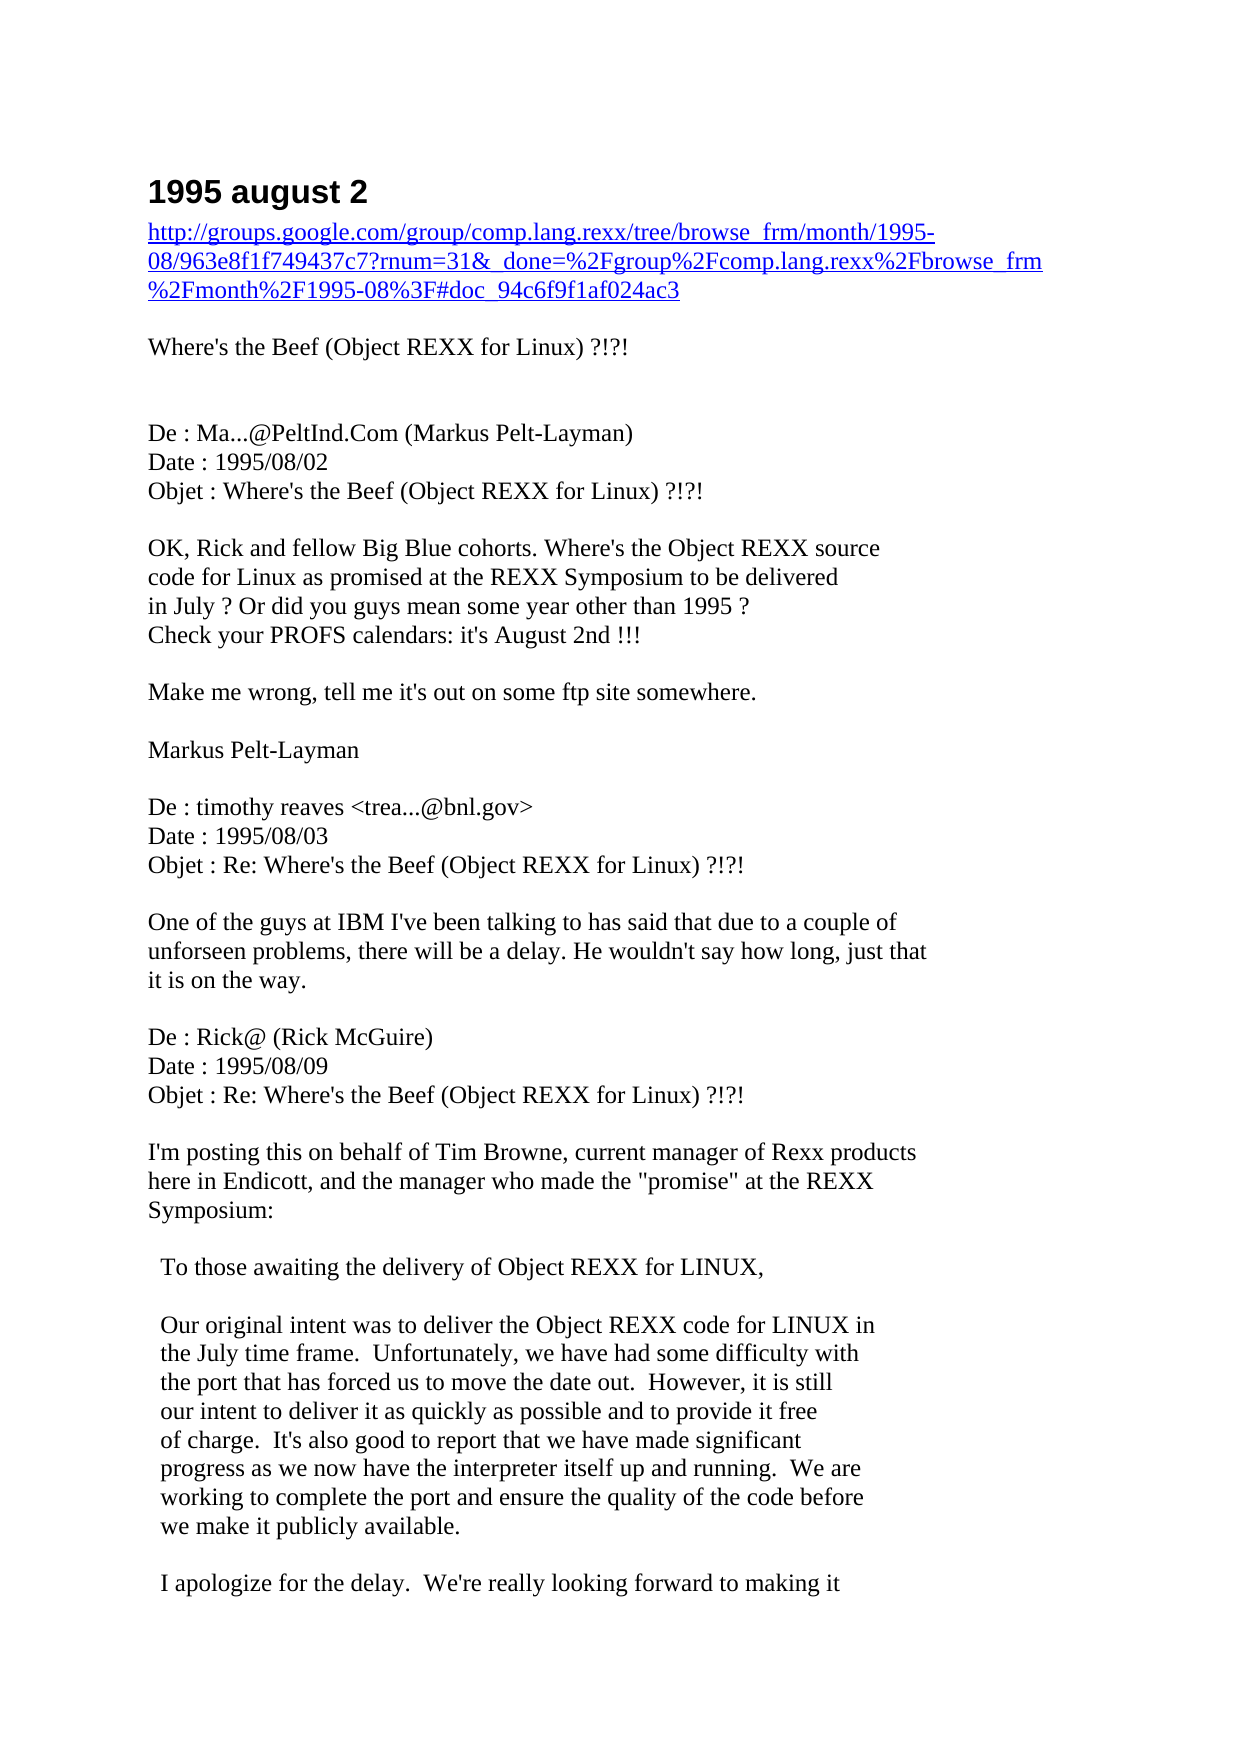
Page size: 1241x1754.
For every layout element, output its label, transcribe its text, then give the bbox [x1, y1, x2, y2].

text Make me wrong, tell me it's out on some ftp site somewhere. [148, 677, 1093, 706]
text Where's the Beef (Object REXX for Linux) ?!?! [148, 332, 1093, 361]
text http://groups.google.com/group/comp.lang.rexx/tree/browse_frm/month/1995-08/963e8f1f749437c7?rnum=31&_done=%2Fgroup%2Fcomp.lang.rexx%2Fbrowse_frm%2Fmonth%2F1995-08%3F#doc_94c6f9f1af024ac3 [148, 217, 1093, 303]
text working to complete the port and ensure the quality of the code before [148, 1482, 1093, 1511]
text De : timothy reaves <trea...@bnl.gov> [148, 792, 1093, 821]
text we make it publicly available. [148, 1511, 1093, 1540]
text of charge. It's also good to report that we have made significant [148, 1425, 1093, 1453]
text the July time frame. Unfortunately, we have had some difficulty with [148, 1338, 1093, 1367]
text I apologize for the delay. We're really looking forward to making it [148, 1568, 1093, 1597]
text Objet : Re: Where's the Beef (Object REXX for Linux) ?!?! [148, 1080, 1093, 1108]
text Markus Pelt-Layman [148, 735, 1093, 763]
text in July ? Or did you guys mean some year other than 1995 ? [148, 591, 1093, 620]
text Symposium: [148, 1195, 1093, 1223]
text To those awaiting the delivery of Object REXX for LINUX, [148, 1252, 1093, 1281]
text Date : 1995/08/02 [148, 447, 1093, 476]
text De : Rick@ (Rick McGuire) [148, 1022, 1093, 1051]
text code for Linux as promised at the REXX Symposium to be delivered [148, 562, 1093, 591]
text it is on the way. [148, 965, 1093, 993]
text Objet : Re: Where's the Beef (Object REXX for Linux) ?!?! [148, 850, 1093, 878]
text Check your PROFS calendars: it's August 2nd !!! [148, 620, 1093, 648]
text our intent to deliver it as quickly as possible and to provide it free [148, 1396, 1093, 1425]
text here in Endicott, and the manager who made the "promise" at the REXX [148, 1166, 1093, 1195]
text Objet : Where's the Beef (Object REXX for Linux) ?!?! [148, 476, 1093, 505]
text I'm posting this on behalf of Tim Browne, current manager of Rexx products [148, 1137, 1093, 1166]
text Date : 1995/08/03 [148, 821, 1093, 850]
text De : Ma...@PeltInd.Com (Markus Pelt-Layman) [148, 418, 1093, 447]
text unforseen problems, there will be a delay. He wouldn't say how long, just that [148, 936, 1093, 965]
text the port that has forced us to move the date out. However, it is still [148, 1367, 1093, 1396]
subtitle 1995 august 2 [148, 173, 1093, 211]
text progress as we now have the interpreter itself up and running. We are [148, 1453, 1093, 1482]
text Our original intent was to deliver the Object REXX code for LINUX in [148, 1310, 1093, 1338]
text One of the guys at IBM I've been talking to has said that due to a couple of [148, 907, 1093, 936]
text OK, Rick and fellow Big Blue cohorts. Where's the Object REXX source [148, 533, 1093, 562]
text Date : 1995/08/09 [148, 1051, 1093, 1080]
